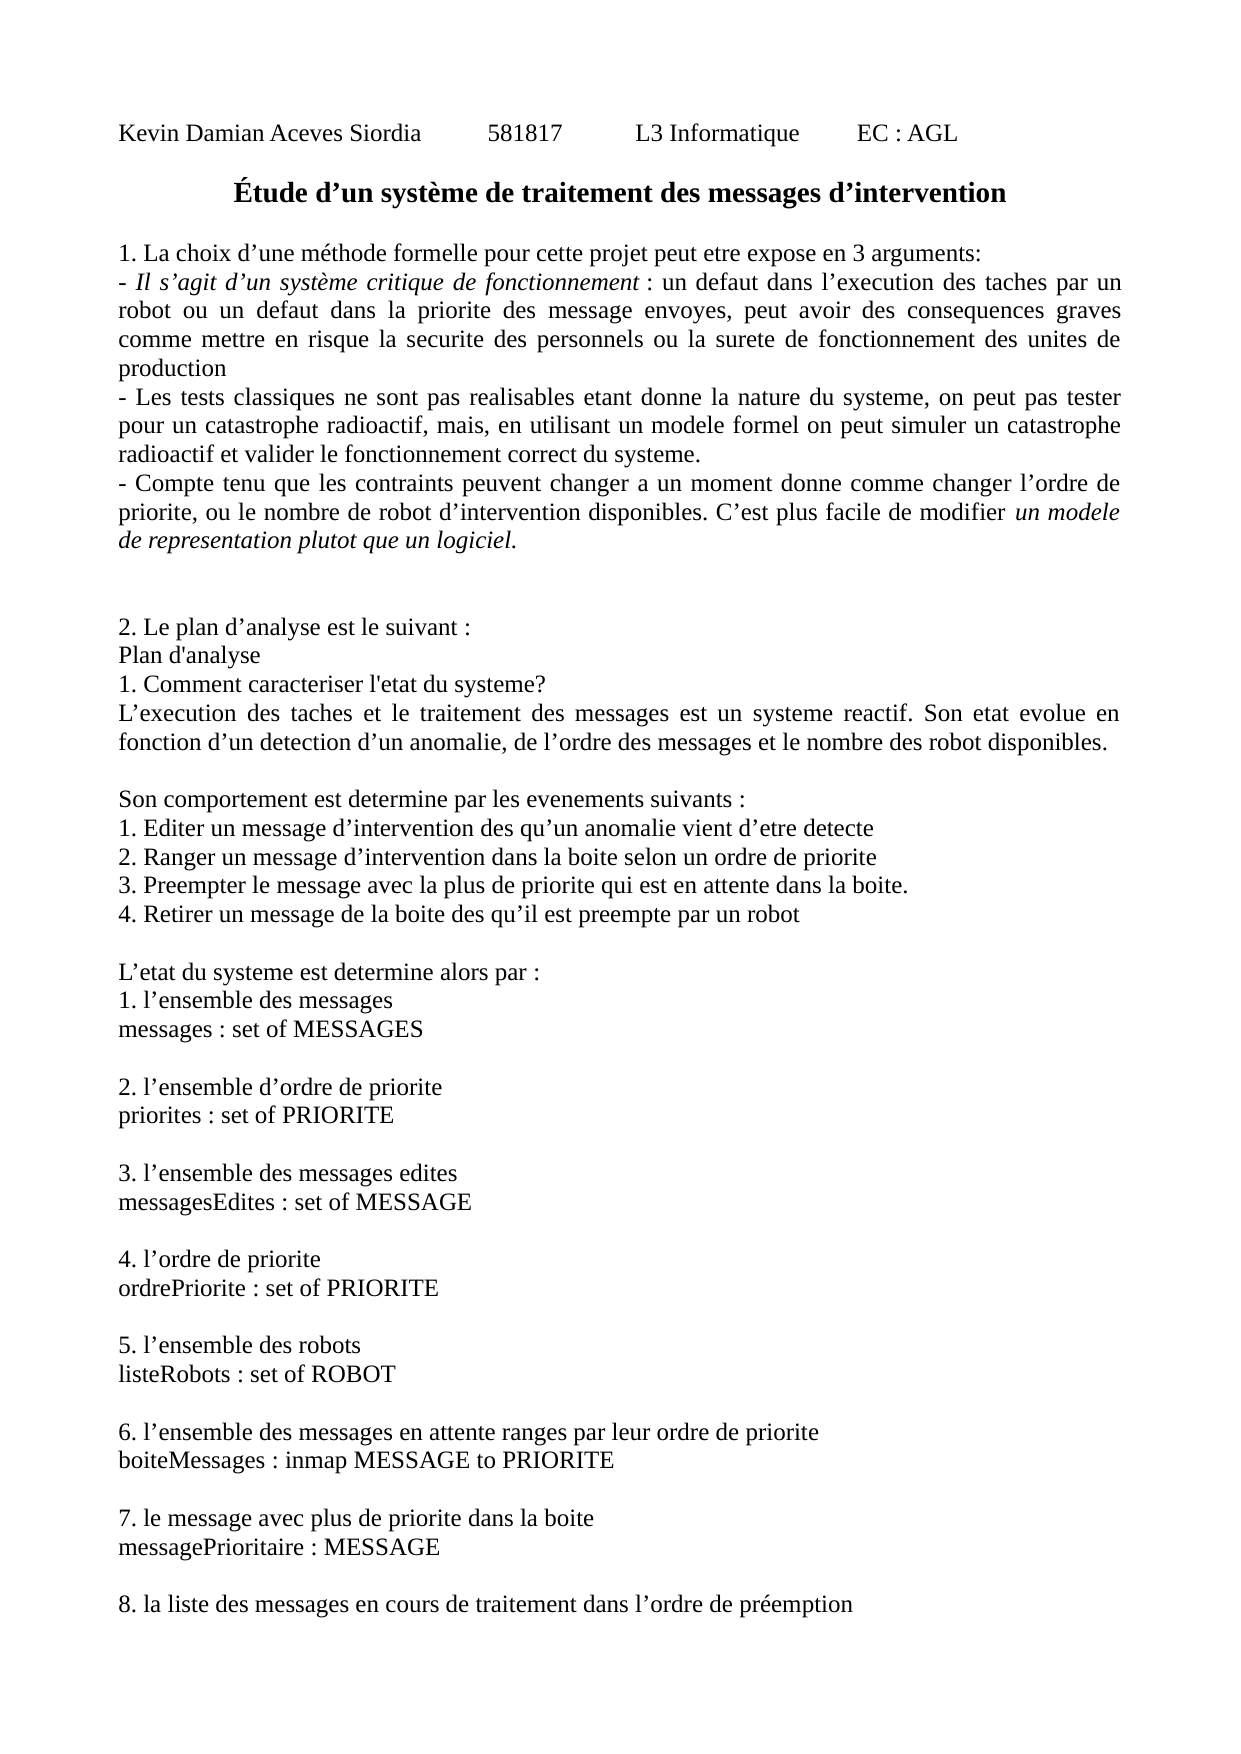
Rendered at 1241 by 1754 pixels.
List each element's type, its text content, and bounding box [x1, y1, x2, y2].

text boiteMessages : inmap MESSAGE to PRIORITE [118, 1445, 1122, 1474]
text 2. l’ensemble d’ordre de priorite [118, 1072, 1122, 1100]
text - Compte tenu que les contraints peuvent changer a un moment donne comme changer l’ordre de priorite, ou le nombre de robot d’intervention disponibles. C’est plus facile de modifier un modele de representation plutot que un logiciel. [118, 468, 1122, 554]
text Son comportement est determine par les evenements suivants : [118, 784, 1122, 813]
text Kevin Damian Aceves Siordia 581817 L3 Informatique EC : AGL [118, 118, 1122, 147]
text messagePrioritaire : MESSAGE [118, 1532, 1122, 1560]
text messagesEdites : set of MESSAGE [118, 1187, 1122, 1215]
text 6. l’ensemble des messages en attente ranges par leur ordre de priorite [118, 1417, 1122, 1445]
text 1. Editer un message d’intervention des qu’un anomalie vient d’etre detecte [118, 813, 1122, 842]
text 2. Le plan d’analyse est le suivant : [118, 612, 1122, 640]
text ordrePriorite : set of PRIORITE [118, 1273, 1122, 1302]
text Plan d'analyse [118, 640, 1122, 669]
text 3. Preempter le message avec la plus de priorite qui est en attente dans la boite. [118, 870, 1122, 899]
text listeRobots : set of ROBOT [118, 1359, 1122, 1388]
text - Les tests classiques ne sont pas realisables etant donne la nature du systeme, on peut pas tester pour un catastrophe radioactif, mais, en utilisant un modele formel on peut simuler un catastrophe radioactif et valider le fonctionnement correct du systeme. [118, 382, 1122, 468]
text 3. l’ensemble des messages edites [118, 1158, 1122, 1187]
text L’execution des taches et le traitement des messages est un systeme reactif. Son etat evolue en fonction d’un detection d’un anomalie, de l’ordre des messages et le nombre des robot disponibles. [118, 698, 1122, 755]
text 1. l’ensemble des messages [118, 985, 1122, 1014]
text 5. l’ensemble des robots [118, 1330, 1122, 1359]
text Étude d’un système de traitement des messages d’intervention [118, 176, 1122, 209]
text 7. le message avec plus de priorite dans la boite [118, 1503, 1122, 1532]
text priorites : set of PRIORITE [118, 1100, 1122, 1129]
text 4. Retirer un message de la boite des qu’il est preempte par un robot [118, 899, 1122, 928]
text 4. l’ordre de priorite [118, 1244, 1122, 1273]
text 1. Comment caracteriser l'etat du systeme? [118, 669, 1122, 698]
text 8. la liste des messages en cours de traitement dans l’ordre de préemption [118, 1589, 1122, 1618]
text 2. Ranger un message d’intervention dans la boite selon un ordre de priorite [118, 842, 1122, 870]
text L’etat du systeme est determine alors par : [118, 957, 1122, 985]
text 1. La choix d’une méthode formelle pour cette projet peut etre expose en 3 arguments: [118, 238, 1122, 267]
text messages : set of MESSAGES [118, 1014, 1122, 1043]
text - Il s’agit d’un système critique de fonctionnement : un defaut dans l’execution des taches par un robot ou un defaut dans la priorite des message envoyes, peut avoir des consequences graves comme mettre en risque la securite des personnels ou la surete de fonctionnement des unites de production [118, 267, 1122, 382]
